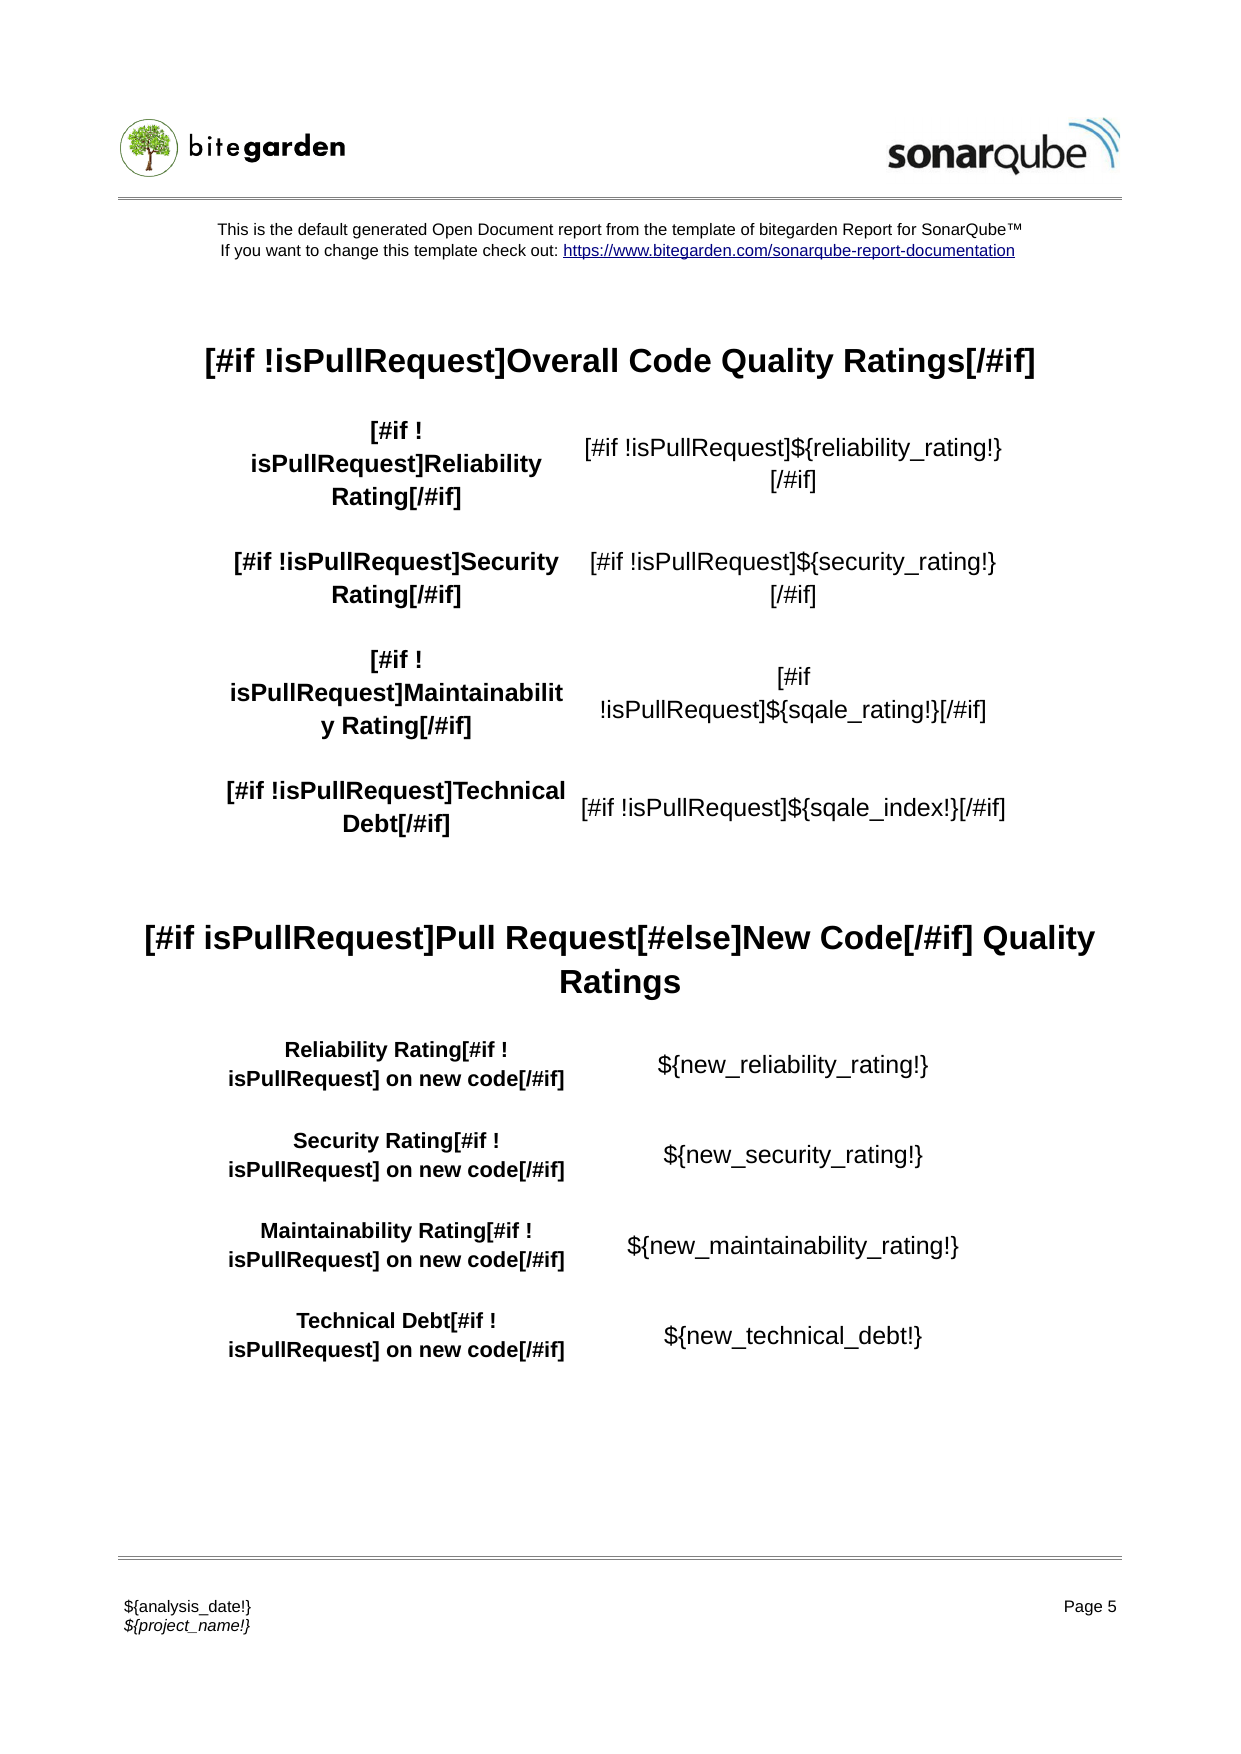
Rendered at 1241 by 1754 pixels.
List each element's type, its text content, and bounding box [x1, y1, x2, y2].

picture [119, 118, 351, 177]
table_cell Security Rating[#if !isPullRequest] on new code[/#if] [219, 1109, 573, 1200]
text This is the default generated Open Document report from the template of bitegarden Report for SonarQube™ [118, 220, 1122, 239]
table_header ${new_reliability_rating!} [574, 1019, 1013, 1109]
table_header [#if !isPullRequest]${reliability_rating!}[/#if] [574, 398, 1013, 529]
picture [886, 117, 1121, 184]
table_cell ${new_technical_debt!} [574, 1290, 1013, 1381]
table_cell [#if !isPullRequest]Security Rating[/#if] [219, 529, 573, 627]
table_header [#if !isPullRequest]Reliability Rating[/#if] [219, 398, 573, 529]
table_cell ${new_maintainability_rating!} [574, 1200, 1013, 1290]
table_cell [#if !isPullRequest]${security_rating!}[/#if] [574, 529, 1013, 627]
text If you want to change this template check out: https://www.bitegarden.com/sonarqube-report-documentation [118, 240, 1122, 259]
text [#if !isPullRequest]Overall Code Quality Ratings[/#if] [118, 341, 1122, 380]
table_cell ${new_security_rating!} [574, 1109, 1013, 1200]
table_cell Maintainability Rating[#if !isPullRequest] on new code[/#if] [219, 1200, 573, 1290]
table_cell [#if !isPullRequest]${sqale_rating!}[/#if] [574, 627, 1013, 758]
text [#if isPullRequest]Pull Request[#else]New Code[/#if] Quality Ratings [118, 918, 1122, 1001]
table_cell [#if !isPullRequest]${sqale_index!}[/#if] [574, 758, 1013, 856]
table_cell Technical Debt[#if !isPullRequest] on new code[/#if] [219, 1290, 573, 1381]
table_cell [#if !isPullRequest]Technical Debt[/#if] [219, 758, 573, 856]
table_header Reliability Rating[#if !isPullRequest] on new code[/#if] [219, 1019, 573, 1109]
table_cell [#if !isPullRequest]Maintainability Rating[/#if] [219, 627, 573, 758]
